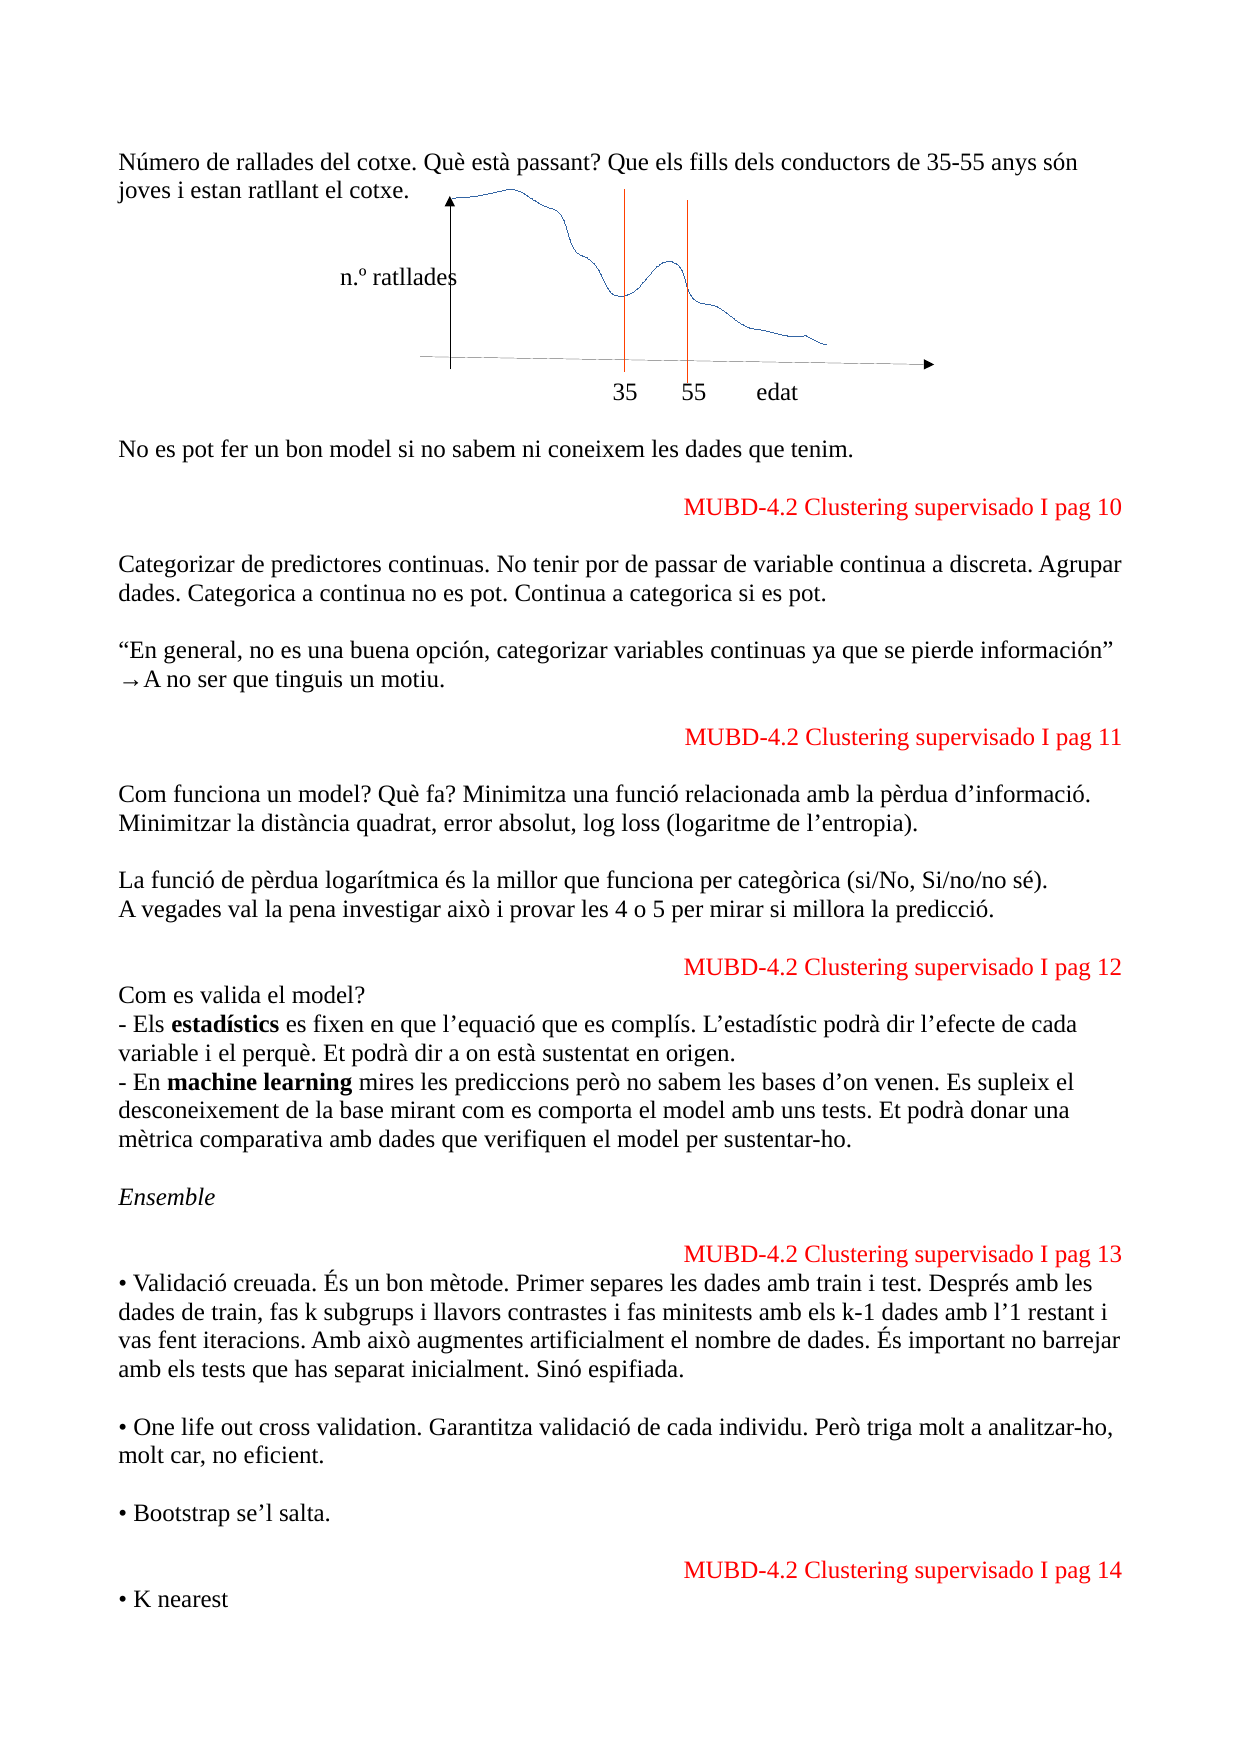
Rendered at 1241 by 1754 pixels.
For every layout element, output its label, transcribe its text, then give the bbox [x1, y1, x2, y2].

text “En general, no es una buena opción, categorizar variables continuas ya que se pierde información” →A no ser que tinguis un motiu. [118, 636, 1122, 693]
text Número de rallades del cotxe. Què està passant? Que els fills dels conductors de 35-55 anys són joves i estan ratllant el cotxe. [118, 147, 1122, 204]
text n.º ratllades [688, 262, 1122, 291]
text No es pot fer un bon model si no sabem ni coneixem les dades que tenim. [118, 434, 1122, 463]
text n.º ratllades [625, 262, 687, 291]
text Categorizar de predictores continuas. No tenir por de passar de variable continua a discreta. Agrupar dades. Categorica a continua no es pot. Continua a categorica si es pot. [118, 549, 1122, 607]
text 35 55 edat [118, 377, 1122, 406]
text • One life out cross validation. Garantitza validació de cada individu. Però triga molt a analitzar-ho, molt car, no eficient. [118, 1412, 1122, 1469]
text • Bootstrap se’l salta. [118, 1498, 1122, 1527]
text A vegades val la pena investigar això i provar les 4 o 5 per mirar si millora la predicció. [118, 894, 1122, 923]
text La funció de pèrdua logarítmica és la millor que funciona per categòrica (si/No, Si/no/no sé). [118, 866, 1122, 894]
text Com funciona un model? Què fa? Minimitza una funció relacionada amb la pèrdua d’informació. [118, 779, 1122, 808]
text - En machine learning mires les prediccions però no sabem les bases d’on venen. Es supleix el desconeixement de la base mirant com es comporta el model amb uns tests. Et podrà donar una mètrica comparativa amb dades que verifiquen el model per sustentar-ho. [118, 1067, 1122, 1153]
text • Validació creuada. És un bon mètode. Primer separes les dades amb train i test. Després amb les dades de train, fas k subgrups i llavors contrastes i fas minitests amb els k-1 dades amb l’1 restant i vas fent iteracions. Amb això augmentes artificialment el nombre de dades. És important no barrejar amb els tests que has separat inicialment. Sinó espifiada. [118, 1268, 1122, 1383]
text MUBD-4.2 Clustering supervisado I pag 14 [118, 1556, 1122, 1584]
text MUBD-4.2 Clustering supervisado I pag 13 [118, 1239, 1122, 1268]
text Minimitzar la distància quadrat, error absolut, log loss (logaritme de l’entropia). [118, 808, 1122, 837]
text MUBD-4.2 Clustering supervisado I pag 12 [118, 952, 1122, 981]
text Ensemble [118, 1182, 1122, 1211]
text Com es valida el model? [118, 981, 1122, 1009]
text n.º ratllades [451, 262, 624, 291]
text n.º ratllades [118, 262, 450, 291]
text - Els estadístics es fixen en que l’equació que es complís. L’estadístic podrà dir l’efecte de cada variable i el perquè. Et podrà dir a on està sustentat en origen. [118, 1009, 1122, 1067]
text MUBD-4.2 Clustering supervisado I pag 11 [118, 722, 1122, 751]
text • K nearest [118, 1584, 1122, 1613]
text MUBD-4.2 Clustering supervisado I pag 10 [118, 492, 1122, 521]
